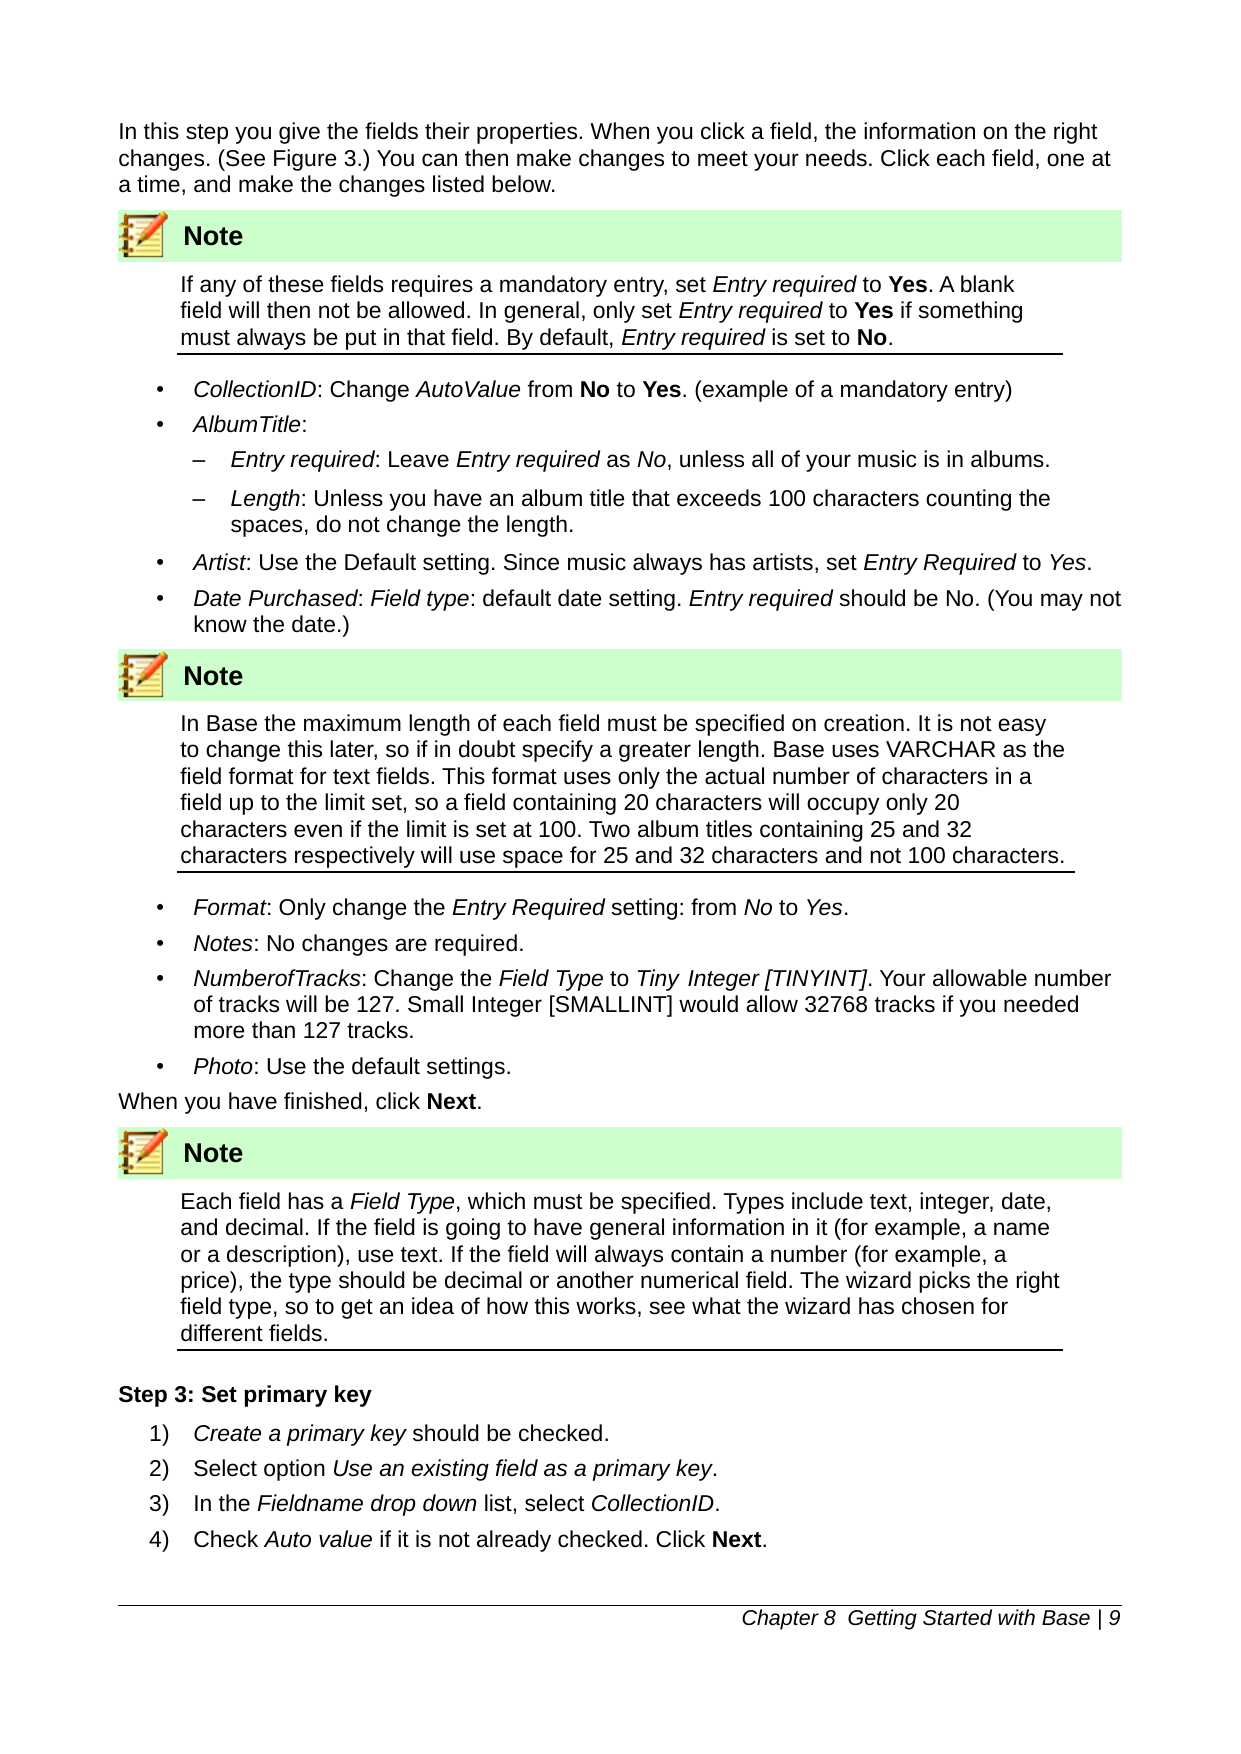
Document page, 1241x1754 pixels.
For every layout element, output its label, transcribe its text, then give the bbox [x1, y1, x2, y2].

list Photo: Use the default settings. [156, 1053, 1122, 1079]
subtitle Note [118, 1127, 1122, 1179]
text Step 3: Set primary key [118, 1381, 1122, 1407]
text When you have finished, click Next. [118, 1088, 1122, 1114]
list Notes: No changes are required. [156, 929, 1122, 956]
text If any of these fields requires a mandatory entry, set Entry required to Yes. A blank field will then not be allowed. In general, only set Entry required to Yes if something must always be put in that field. By default, Entry required is set to No. [177, 268, 1063, 353]
list Create a primary key should be checked. [169, 1420, 1122, 1446]
list AlbumTitle: [156, 411, 1122, 437]
list Artist: Use the Default setting. Since music always has artists, set Entry Required to Yes. [156, 549, 1122, 576]
list Length: Unless you have an album title that exceeds 100 characters counting the spaces, do not change the length. [192, 485, 1122, 537]
list NumberofTracks: Change the Field Type to Tiny Integer [TINYINT]. Your allowable number of tracks will be 127. Small Integer [SMALLINT] would allow 32768 tracks if you needed more than 127 tracks. [156, 965, 1122, 1044]
picture [119, 650, 170, 701]
picture [119, 1127, 170, 1178]
text In Base the maximum length of each field must be specified on creation. It is not easy to change this later, so if in doubt specify a greater length. Base uses VARCHAR as the field format for text fields. This format uses only the actual number of characters in a field up to the limit set, so a field containing 20 characters will occupy only 20 characters even if the limit is set at 100. Two album titles containing 25 and 32 characters respectively will use space for 25 and 32 characters and not 100 characters. [177, 707, 1075, 871]
list In the Fieldname drop down list, select CollectionID. [169, 1490, 1122, 1517]
list Check Auto value if it is not already checked. Click Next. [169, 1526, 1122, 1552]
text Each field has a Field Type, which must be specified. Types include text, integer, date, and decimal. If the field is going to have general information in it (for example, a name or a description), use text. If the field will always contain a number (for example, a price), the type should be decimal or another numerical field. The wizard picks the right field type, so to get an idea of how this works, see what the wizard has chosen for different fields. [177, 1185, 1063, 1349]
list Entry required: Leave Entry required as No, unless all of your music is in albums. [192, 446, 1122, 473]
list Date Purchased: Field type: default date setting. Entry required should be No. (You may not know the date.) [156, 584, 1122, 637]
list CollectionID: Change AutoValue from No to Yes. (example of a mandatory entry) [156, 376, 1122, 402]
list Format: Only change the Entry Required setting: from No to Yes. [156, 894, 1122, 921]
subtitle Note [118, 210, 1122, 262]
text In this step you give the fields their properties. When you click a field, the information on the right changes. (See Figure 3.) You can then make changes to meet your needs. Click each field, one at a time, and make the changes listed below. [118, 118, 1122, 197]
subtitle Note [118, 649, 1122, 701]
list Select option Use an existing field as a primary key. [169, 1455, 1122, 1481]
picture [119, 210, 170, 261]
